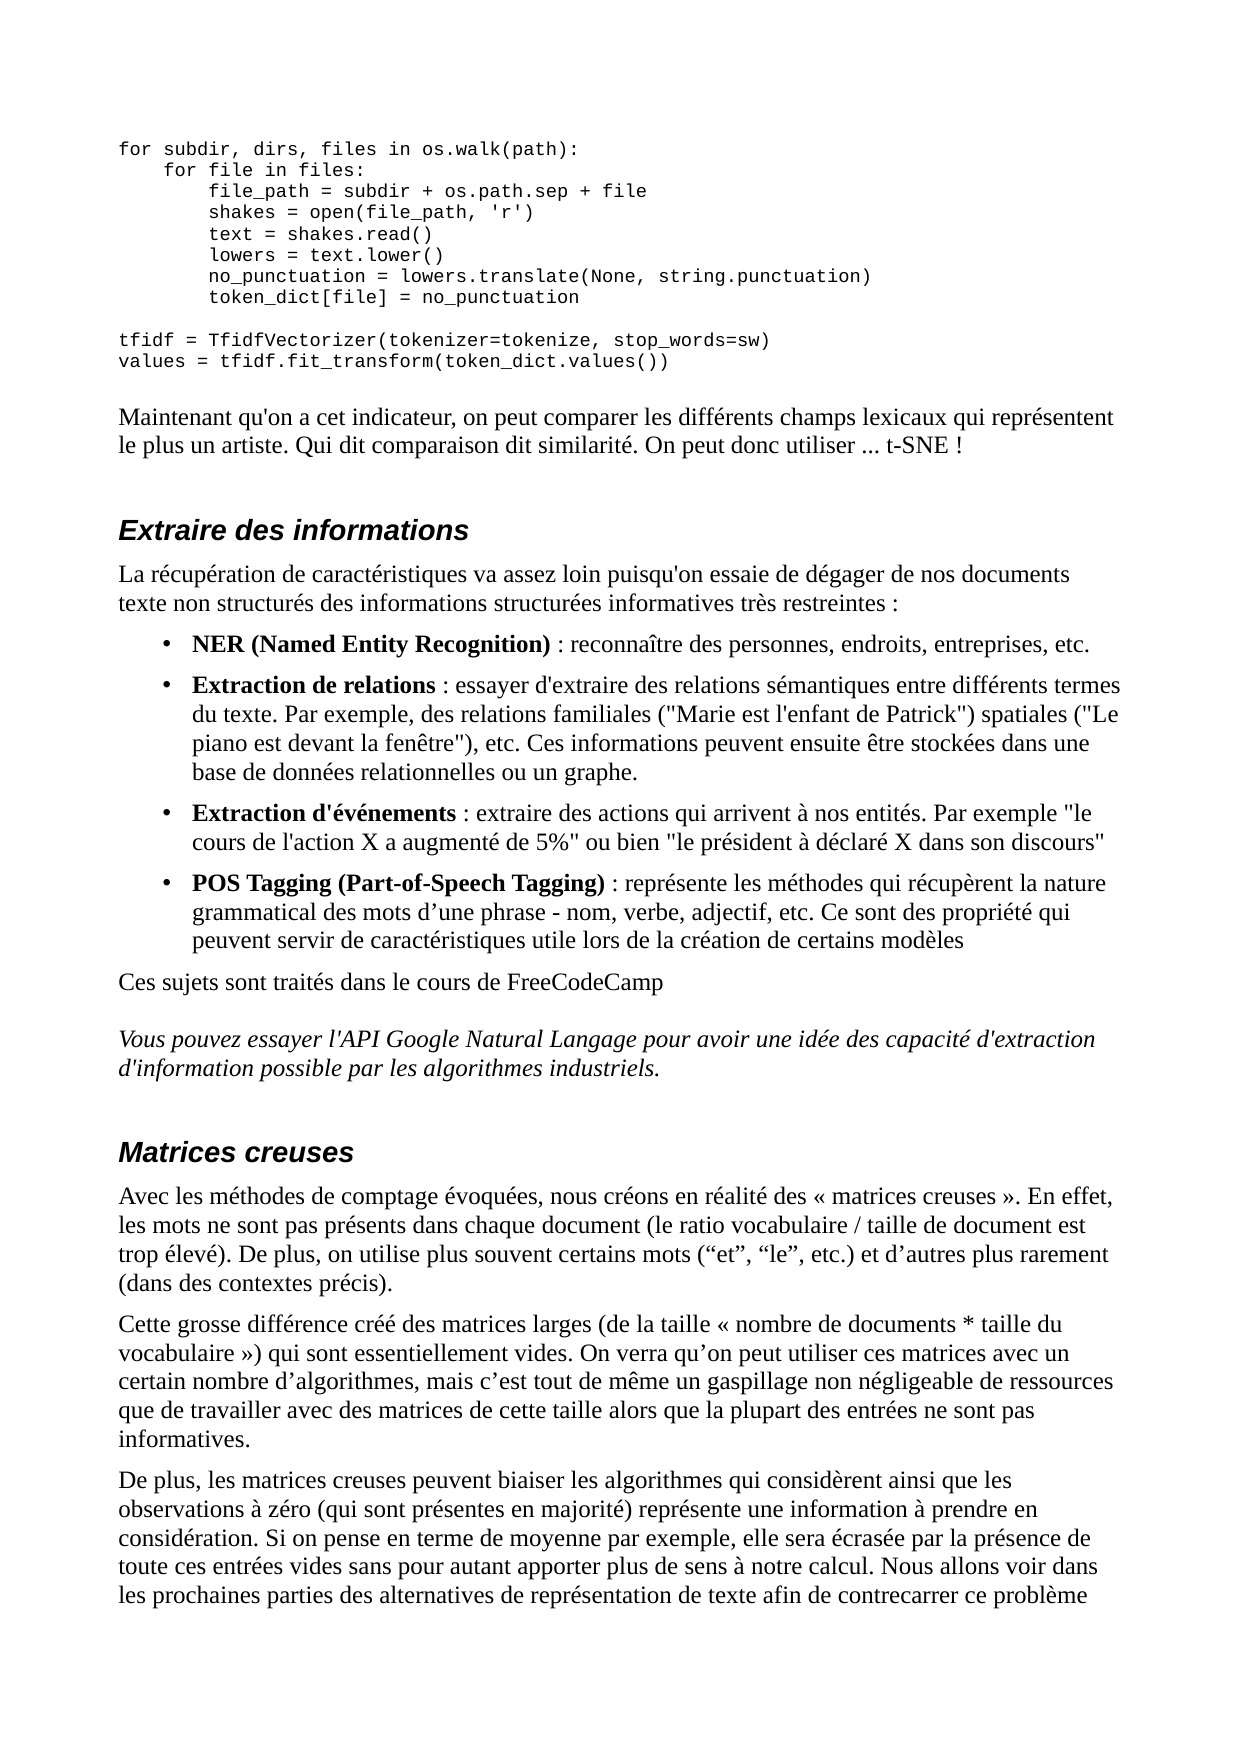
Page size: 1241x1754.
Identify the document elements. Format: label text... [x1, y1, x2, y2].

text Cette grosse différence créé des matrices larges (de la taille « nombre de documents * taille du vocabulaire ») qui sont essentiellement vides. On verra qu’on peut utiliser ces matrices avec un certain nombre d’algorithmes, mais c’est tout de même un gaspillage non négligeable de ressources que de travailler avec des matrices de cette taille alors que la plupart des entrées ne sont pas informatives. [118, 1309, 1122, 1453]
text Avec les méthodes de comptage évoquées, nous créons en réalité des « matrices creuses ». En effet, les mots ne sont pas présents dans chaque document (le ratio vocabulaire / taille de document est trop élevé). De plus, on utilise plus souvent certains mots (“et”, “le”, etc.) et d’autres plus rarement (dans des contextes précis). [118, 1181, 1122, 1296]
list POS Tagging (Part-of-Speech Tagging) : représente les méthodes qui récupèrent la nature grammatical des mots d’une phrase - nom, verbe, adjectif, etc. Ce sont des propriété qui peuvent servir de caractéristiques utile lors de la création de certains modèles [162, 868, 1122, 954]
text values = tfidf.fit_transform(token_dict.values()) [118, 352, 1122, 373]
text shakes = open(file_path, 'r') [118, 203, 1122, 224]
text Maintenant qu'on a cet indicateur, on peut comparer les différents champs lexicaux qui représentent le plus un artiste. Qui dit comparaison dit similarité. On peut donc utiliser ... t-SNE ! [118, 402, 1122, 459]
text token_dict[file] = no_punctuation [118, 288, 1122, 309]
text lowers = text.lower() [118, 246, 1122, 267]
text text = shakes.read() [118, 224, 1122, 246]
list NER (Named Entity Recognition) : reconnaître des personnes, endroits, entreprises, etc. [162, 629, 1122, 658]
list Extraction d'événements : extraire des actions qui arrivent à nos entités. Par exemple "le cours de l'action X a augmenté de 5%" ou bien "le président à déclaré X dans son discours" [162, 798, 1122, 855]
text file_path = subdir + os.path.sep + file [118, 182, 1122, 203]
text tfidf = TfidfVectorizer(tokenizer=tokenize, stop_words=sw) [118, 331, 1122, 352]
text no_punctuation = lowers.translate(None, string.punctuation) [118, 267, 1122, 288]
subtitle Matrices creuses [118, 1135, 1122, 1169]
text Ces sujets sont traités dans le cours de FreeCodeCamp [118, 967, 1122, 995]
text for file in files: [118, 161, 1122, 182]
list Extraction de relations : essayer d'extraire des relations sémantiques entre différents termes du texte. Par exemple, des relations familiales ("Marie est l'enfant de Patrick") spatiales ("Le piano est devant la fenêtre"), etc. Ces informations peuvent ensuite être stockées dans une base de données relationnelles ou un graphe. [162, 670, 1122, 785]
text for subdir, dirs, files in os.walk(path): [118, 139, 1122, 161]
text De plus, les matrices creuses peuvent biaiser les algorithmes qui considèrent ainsi que les observations à zéro (qui sont présentes en majorité) représente une information à prendre en considération. Si on pense en terme de moyenne par exemple, elle sera écrasée par la présence de toute ces entrées vides sans pour autant apporter plus de sens à notre calcul. Nous allons voir dans les prochaines parties des alternatives de représentation de texte afin de contrecarrer ce problème [118, 1465, 1122, 1609]
text La récupération de caractéristiques va assez loin puisqu'on essaie de dégager de nos documents texte non structurés des informations structurées informatives très restreintes : [118, 559, 1122, 617]
subtitle Extraire des informations [118, 513, 1122, 547]
text Vous pouvez essayer l'API Google Natural Langage pour avoir une idée des capacité d'extraction d'information possible par les algorithmes industriels. [118, 1024, 1122, 1082]
